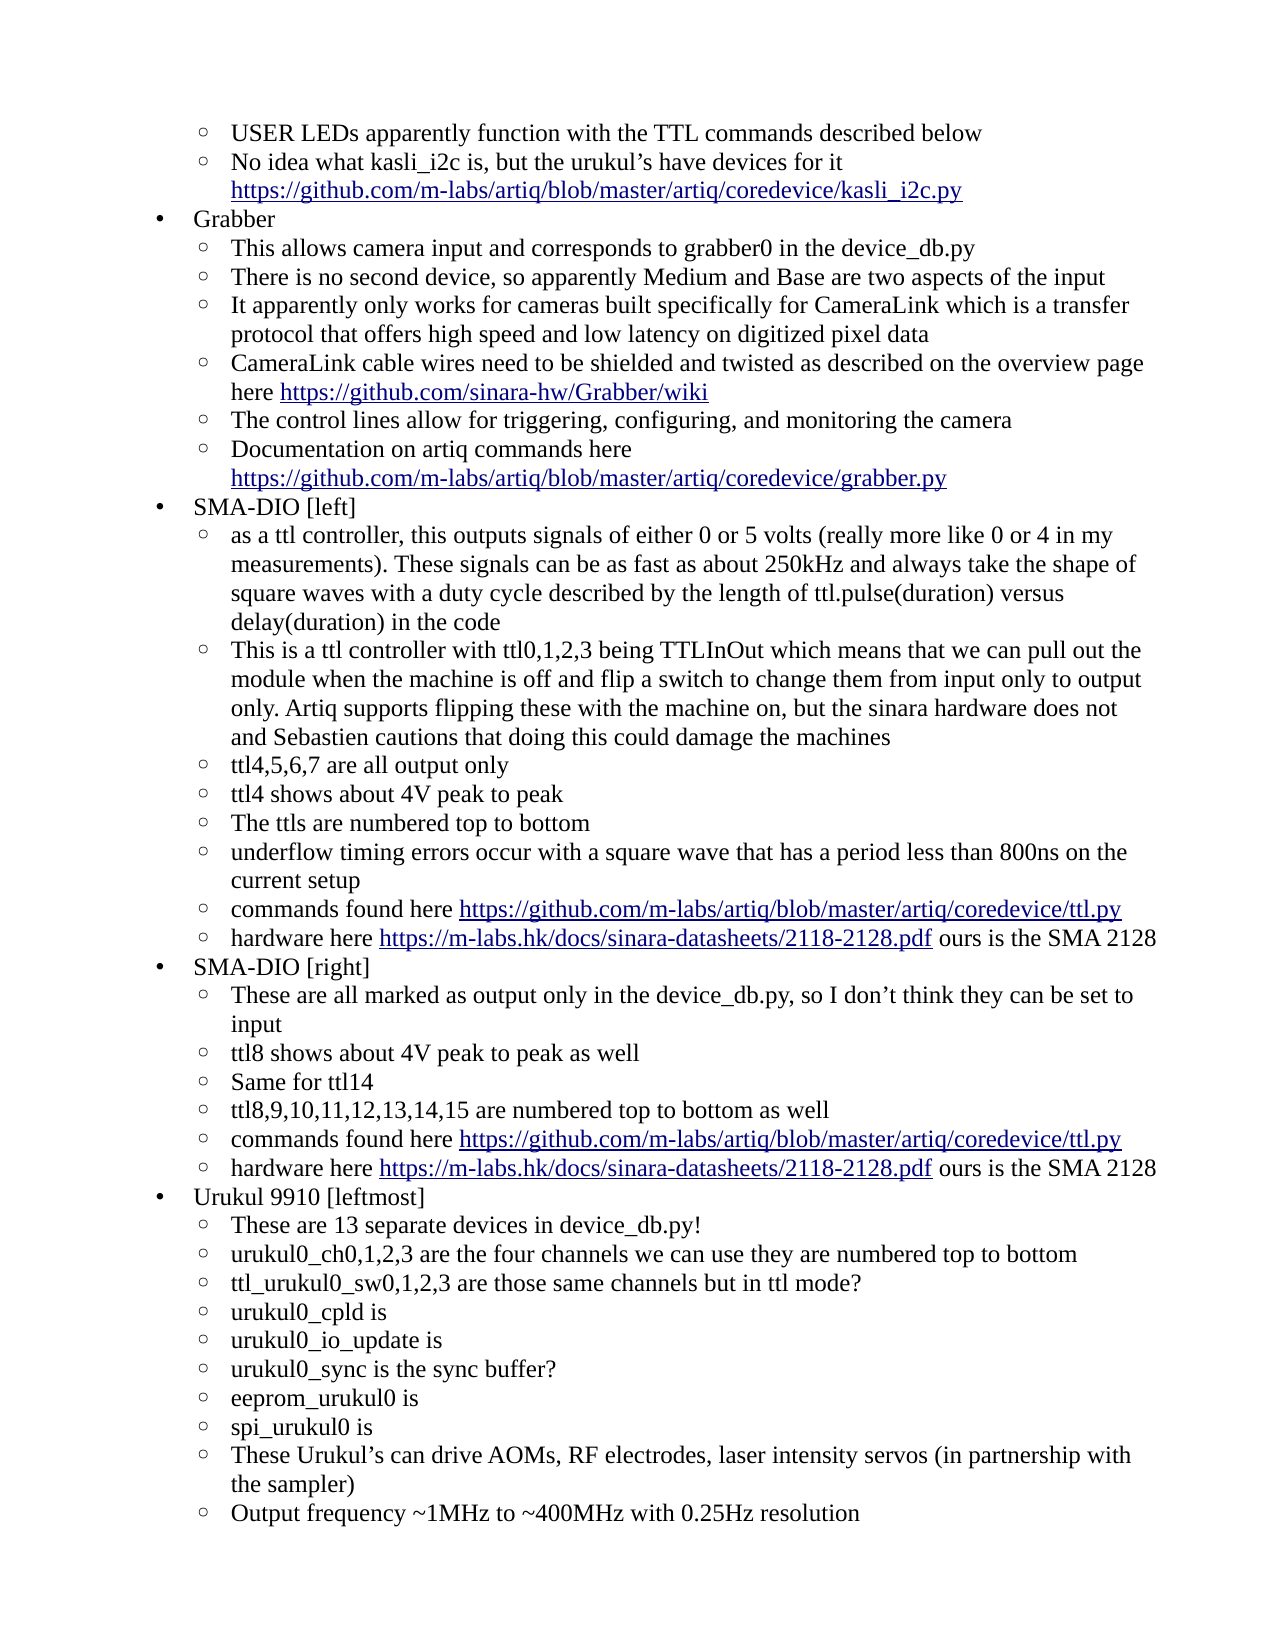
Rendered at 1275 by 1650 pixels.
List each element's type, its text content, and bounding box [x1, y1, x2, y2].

list underflow timing errors occur with a square wave that has a period less than 800ns on the current setup [193, 837, 1157, 894]
list urukul0_cpld is [193, 1297, 1157, 1326]
list This is a ttl controller with ttl0,1,2,3 being TTLInOut which means that we can pull out the module when the machine is off and flip a switch to change them from input only to output only. Artiq supports flipping these with the machine on, but the sinara hardware does not and Sebastien cautions that doing this could damage the machines [193, 636, 1157, 751]
list The ttls are numbered top to bottom [193, 808, 1157, 837]
list Grabber [156, 204, 1157, 233]
list These are 13 separate devices in device_db.py! [193, 1211, 1157, 1239]
list ttl8,9,10,11,12,13,14,15 are numbered top to bottom as well [193, 1096, 1157, 1124]
list This allows camera input and corresponds to grabber0 in the device_db.py [193, 233, 1157, 262]
list ttl4 shows about 4V peak to peak [193, 779, 1157, 808]
list as a ttl controller, this outputs signals of either 0 or 5 volts (really more like 0 or 4 in my measurements). These signals can be as fast as about 250kHz and always take the shape of square waves with a duty cycle described by the length of ttl.pulse(duration) versus delay(duration) in the code [193, 521, 1157, 636]
list SMA-DIO [left] [156, 492, 1157, 521]
list These Urukul’s can drive AOMs, RF electrodes, laser intensity servos (in partnership with the sampler) [193, 1441, 1157, 1498]
list Output frequency ~1MHz to ~400MHz with 0.25Hz resolution [193, 1498, 1157, 1527]
list It apparently only works for cameras built specifically for CameraLink which is a transfer protocol that offers high speed and low latency on digitized pixel data [193, 291, 1157, 348]
list ttl8 shows about 4V peak to peak as well [193, 1038, 1157, 1067]
list USER LEDs apparently function with the TTL commands described below [193, 118, 1157, 147]
list hardware here https://m-labs.hk/docs/sinara-datasheets/2118-2128.pdf ours is the SMA 2128 [193, 923, 1157, 952]
list urukul0_sync is the sync buffer? [193, 1354, 1157, 1383]
list commands found here https://github.com/m-labs/artiq/blob/master/artiq/coredevice/ttl.py [193, 894, 1157, 923]
list Same for ttl14 [193, 1067, 1157, 1096]
list eeprom_urukul0 is [193, 1383, 1157, 1412]
list CameraLink cable wires need to be shielded and twisted as described on the overview page here https://github.com/sinara-hw/Grabber/wiki [193, 348, 1157, 406]
list ttl4,5,6,7 are all output only [193, 751, 1157, 779]
list urukul0_io_update is [193, 1326, 1157, 1354]
list SMA-DIO [right] [156, 952, 1157, 981]
list urukul0_ch0,1,2,3 are the four channels we can use they are numbered top to bottom [193, 1239, 1157, 1268]
list hardware here https://m-labs.hk/docs/sinara-datasheets/2118-2128.pdf ours is the SMA 2128 [193, 1153, 1157, 1182]
list commands found here https://github.com/m-labs/artiq/blob/master/artiq/coredevice/ttl.py [193, 1124, 1157, 1153]
list Documentation on artiq commands here https://github.com/m-labs/artiq/blob/master/artiq/coredevice/grabber.py [193, 434, 1157, 492]
list The control lines allow for triggering, configuring, and monitoring the camera [193, 406, 1157, 434]
list No idea what kasli_i2c is, but the urukul’s have devices for it https://github.com/m-labs/artiq/blob/master/artiq/coredevice/kasli_i2c.py [193, 147, 1157, 204]
list These are all marked as output only in the device_db.py, so I don’t think they can be set to input [193, 981, 1157, 1038]
list ttl_urukul0_sw0,1,2,3 are those same channels but in ttl mode? [193, 1268, 1157, 1297]
list spi_urukul0 is [193, 1412, 1157, 1441]
list Urukul 9910 [leftmost] [156, 1182, 1157, 1211]
list There is no second device, so apparently Medium and Base are two aspects of the input [193, 262, 1157, 291]
